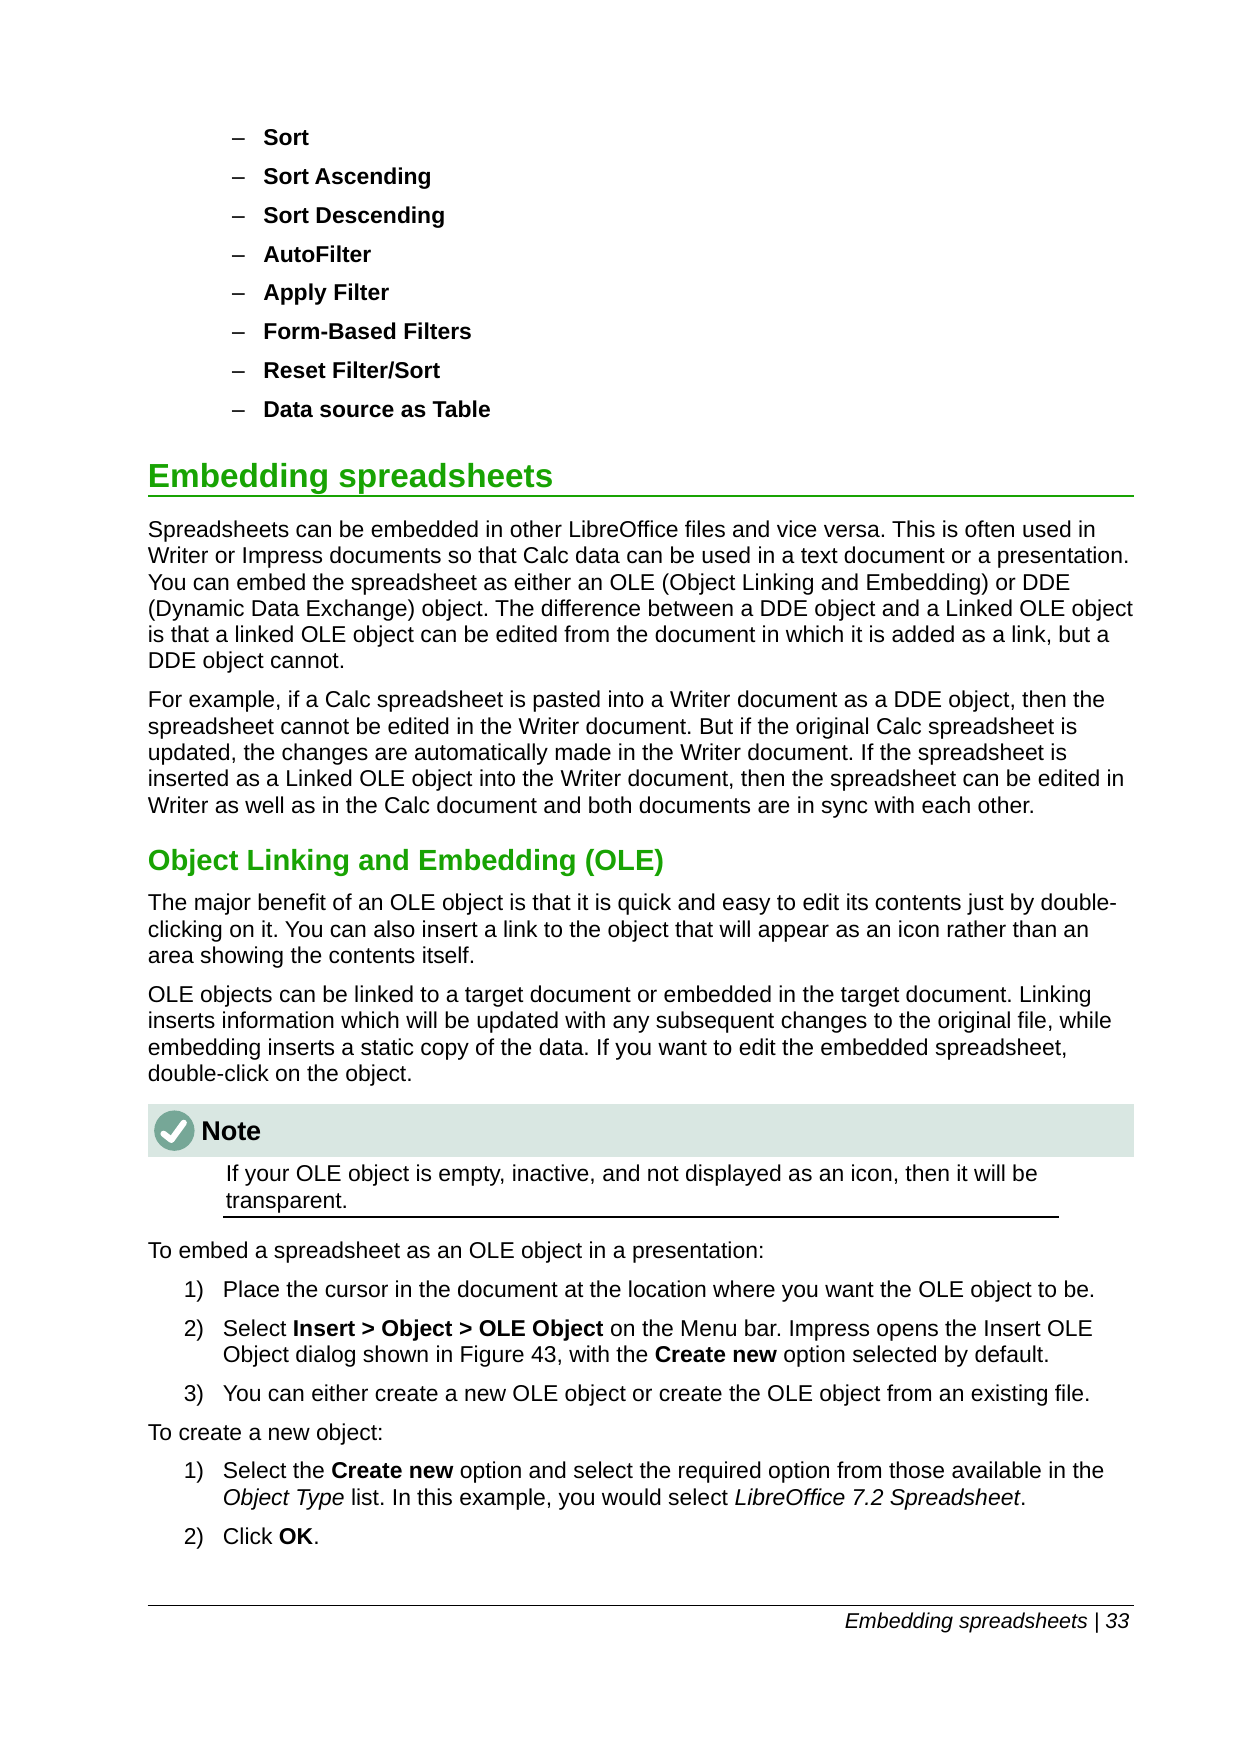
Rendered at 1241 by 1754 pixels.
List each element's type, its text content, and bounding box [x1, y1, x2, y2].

text The major benefit of an OLE object is that it is quick and easy to edit its contents just by double-clicking on it. You can also insert a link to the object that will appear as an icon rather than an area showing the contents itself. [148, 889, 1134, 968]
list You can either create a new OLE object or create the OLE object from an existing file. [204, 1380, 1134, 1406]
list Sort Ascending [229, 160, 1134, 189]
list Select Insert > Object > OLE Object on the Menu bar. Impress opens the Insert OLE Object dialog shown in Figure 43, with the Create new option selected by default. [204, 1314, 1134, 1367]
text OLE objects can be linked to a target document or embedded in the target document. Linking inserts information which will be updated with any subsequent changes to the original file, while embedding inserts a static copy of the data. If you want to edit the embedded spreadsheet, double-click on the object. [148, 981, 1134, 1086]
list Reset Filter/Sort [229, 354, 1134, 383]
text If your OLE object is empty, inactive, and not displayed as an icon, then it will be transparent. [223, 1157, 1059, 1216]
list Sort Descending [229, 199, 1134, 228]
list Form-Based Filters [229, 315, 1134, 344]
list To embed a spreadsheet as an OLE object in a presentation: [148, 1237, 1134, 1263]
list Select the Create new option and select the required option from those available in the Object Type list. In this example, you would select LibreOffice 7.2 Spreadsheet. [204, 1457, 1134, 1510]
text Spreadsheets can be embedded in other LibreOffice files and vice versa. This is often used in Writer or Impress documents so that Calc data can be used in a text document or a presentation. You can embed the spreadsheet as either an OLE (Object Linking and Embedding) or DDE (Dynamic Data Exchange) object. The difference between a DDE object and a Linked OLE object is that a linked OLE object can be edited from the document in which it is added as a link, but a DDE object cannot. [148, 516, 1134, 674]
list AutoFilter [229, 238, 1134, 267]
list Click OK. [204, 1523, 1134, 1549]
list Sort [229, 121, 1134, 150]
subtitle Object Linking and Embedding (OLE) [148, 843, 1134, 877]
subtitle Embedding spreadsheets [148, 456, 1134, 495]
list Place the cursor in the document at the location where you want the OLE object to be. [204, 1276, 1134, 1302]
subtitle Note [148, 1104, 1134, 1157]
list Data source as Table [229, 393, 1134, 425]
text To create a new object: [148, 1419, 1134, 1445]
text For example, if a Calc spreadsheet is pasted into a Writer document as a DDE object, then the spreadsheet cannot be edited in the Writer document. But if the original Calc spreadsheet is updated, the changes are automatically made in the Writer document. If the spreadsheet is inserted as a Linked OLE object into the Writer document, then the spreadsheet can be edited in Writer as well as in the Calc document and both documents are in sync with each other. [148, 686, 1134, 818]
list Apply Filter [229, 276, 1134, 306]
